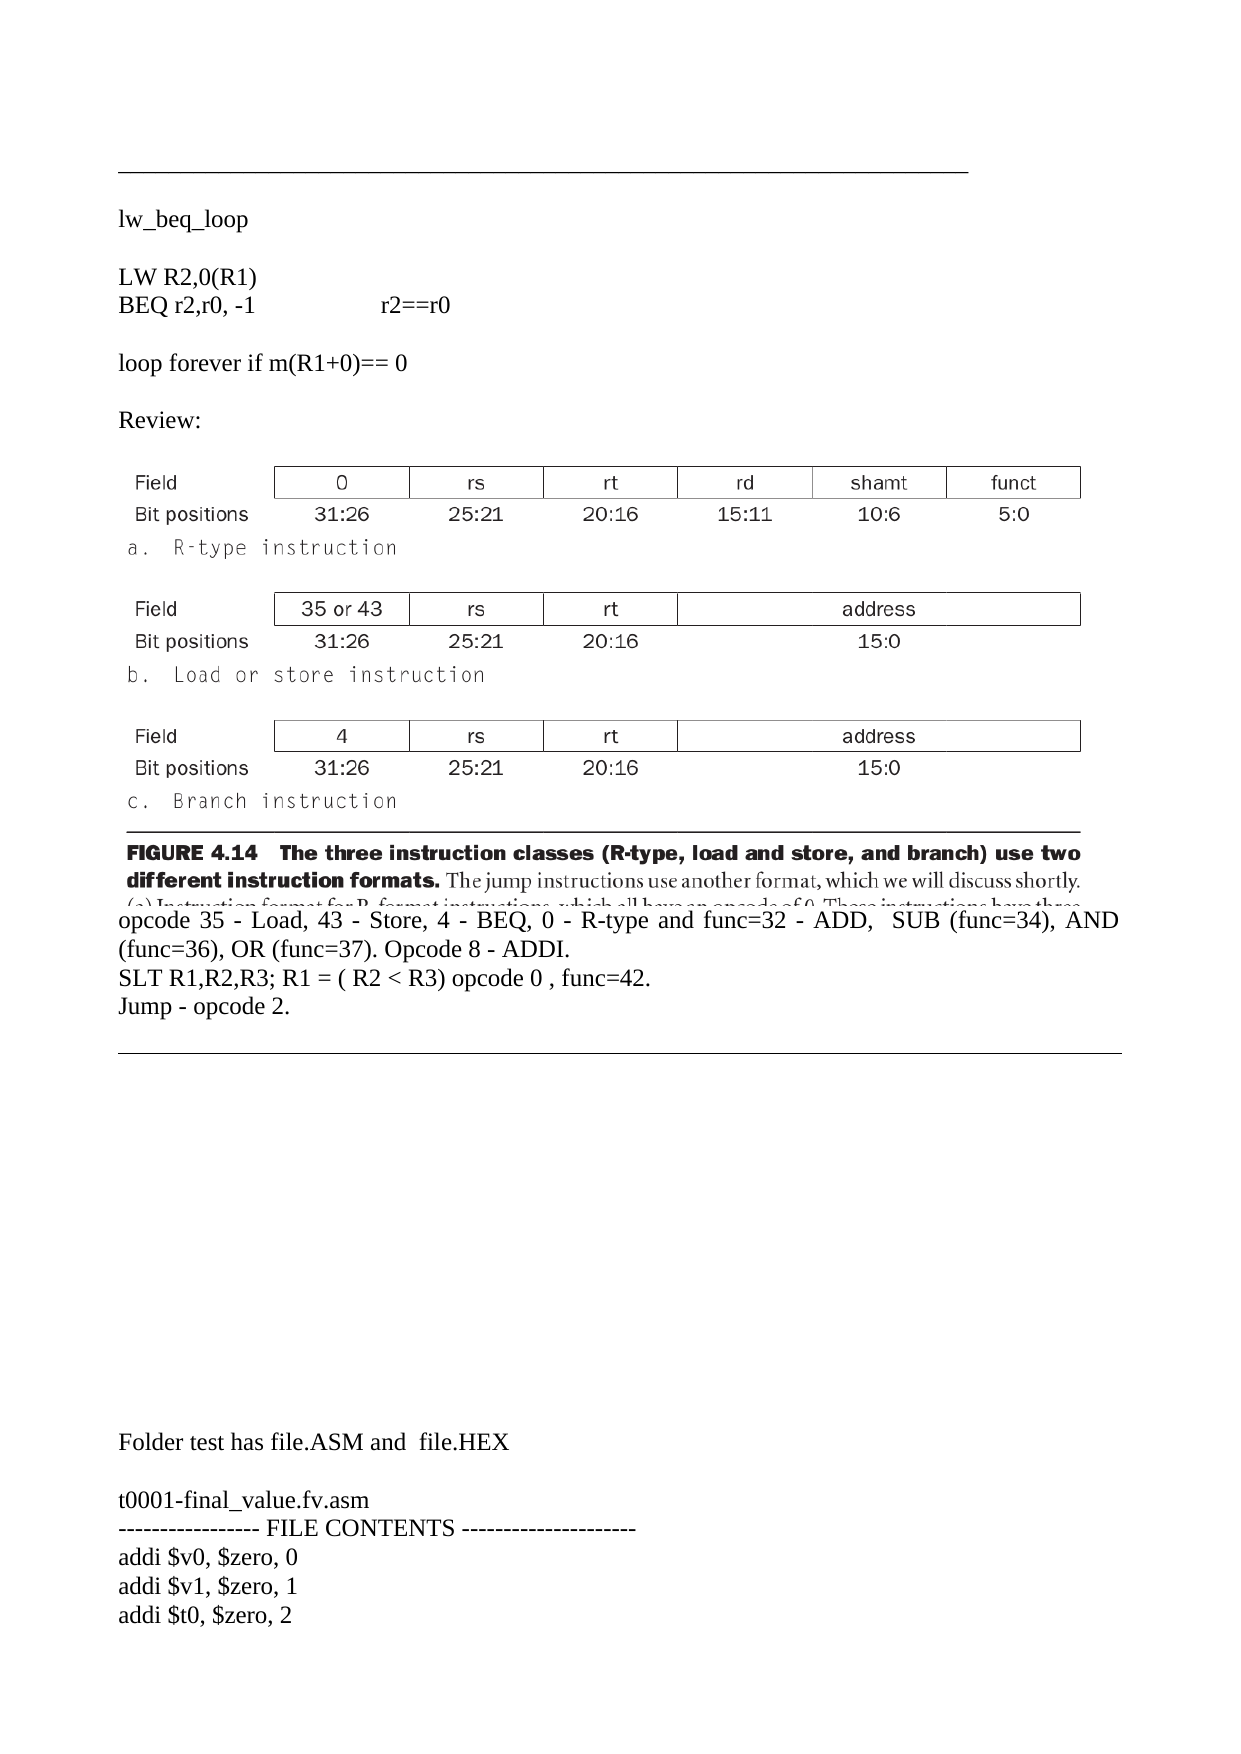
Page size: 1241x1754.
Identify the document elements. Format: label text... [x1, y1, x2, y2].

picture [118, 434, 1123, 906]
text lw_beq_loop [118, 204, 1122, 233]
text ----------------- FILE CONTENTS --------------------- [118, 1513, 1122, 1542]
text loop forever if m(R1+0)== 0 [118, 348, 1122, 377]
text BEQ r2,r0, -1 r2==r0 [118, 291, 1122, 319]
text addi $v0, $zero, 0 [118, 1542, 1122, 1571]
text addi $v1, $zero, 1 [118, 1571, 1122, 1600]
text Folder test has file.ASM and file.HEX [118, 1427, 1122, 1456]
text SLT R1,R2,R3; R1 = ( R2 < R3) opcode 0 , func=42. [118, 963, 1122, 991]
text ____________________________________________________________________ [118, 147, 1122, 176]
text LW R2,0(R1) [118, 262, 1122, 291]
text addi $t0, $zero, 2 [118, 1600, 1122, 1628]
text opcode 35 - Load, 43 - Store, 4 - BEQ, 0 - R-type and func=32 - ADD, SUB (func=34), AND (func=36), OR (func=37). Opcode 8 - ADDI. [118, 906, 1122, 963]
text Review: [118, 406, 1122, 434]
text t0001-final_value.fv.asm [118, 1485, 1122, 1513]
text Jump - opcode 2. [118, 991, 1122, 1020]
